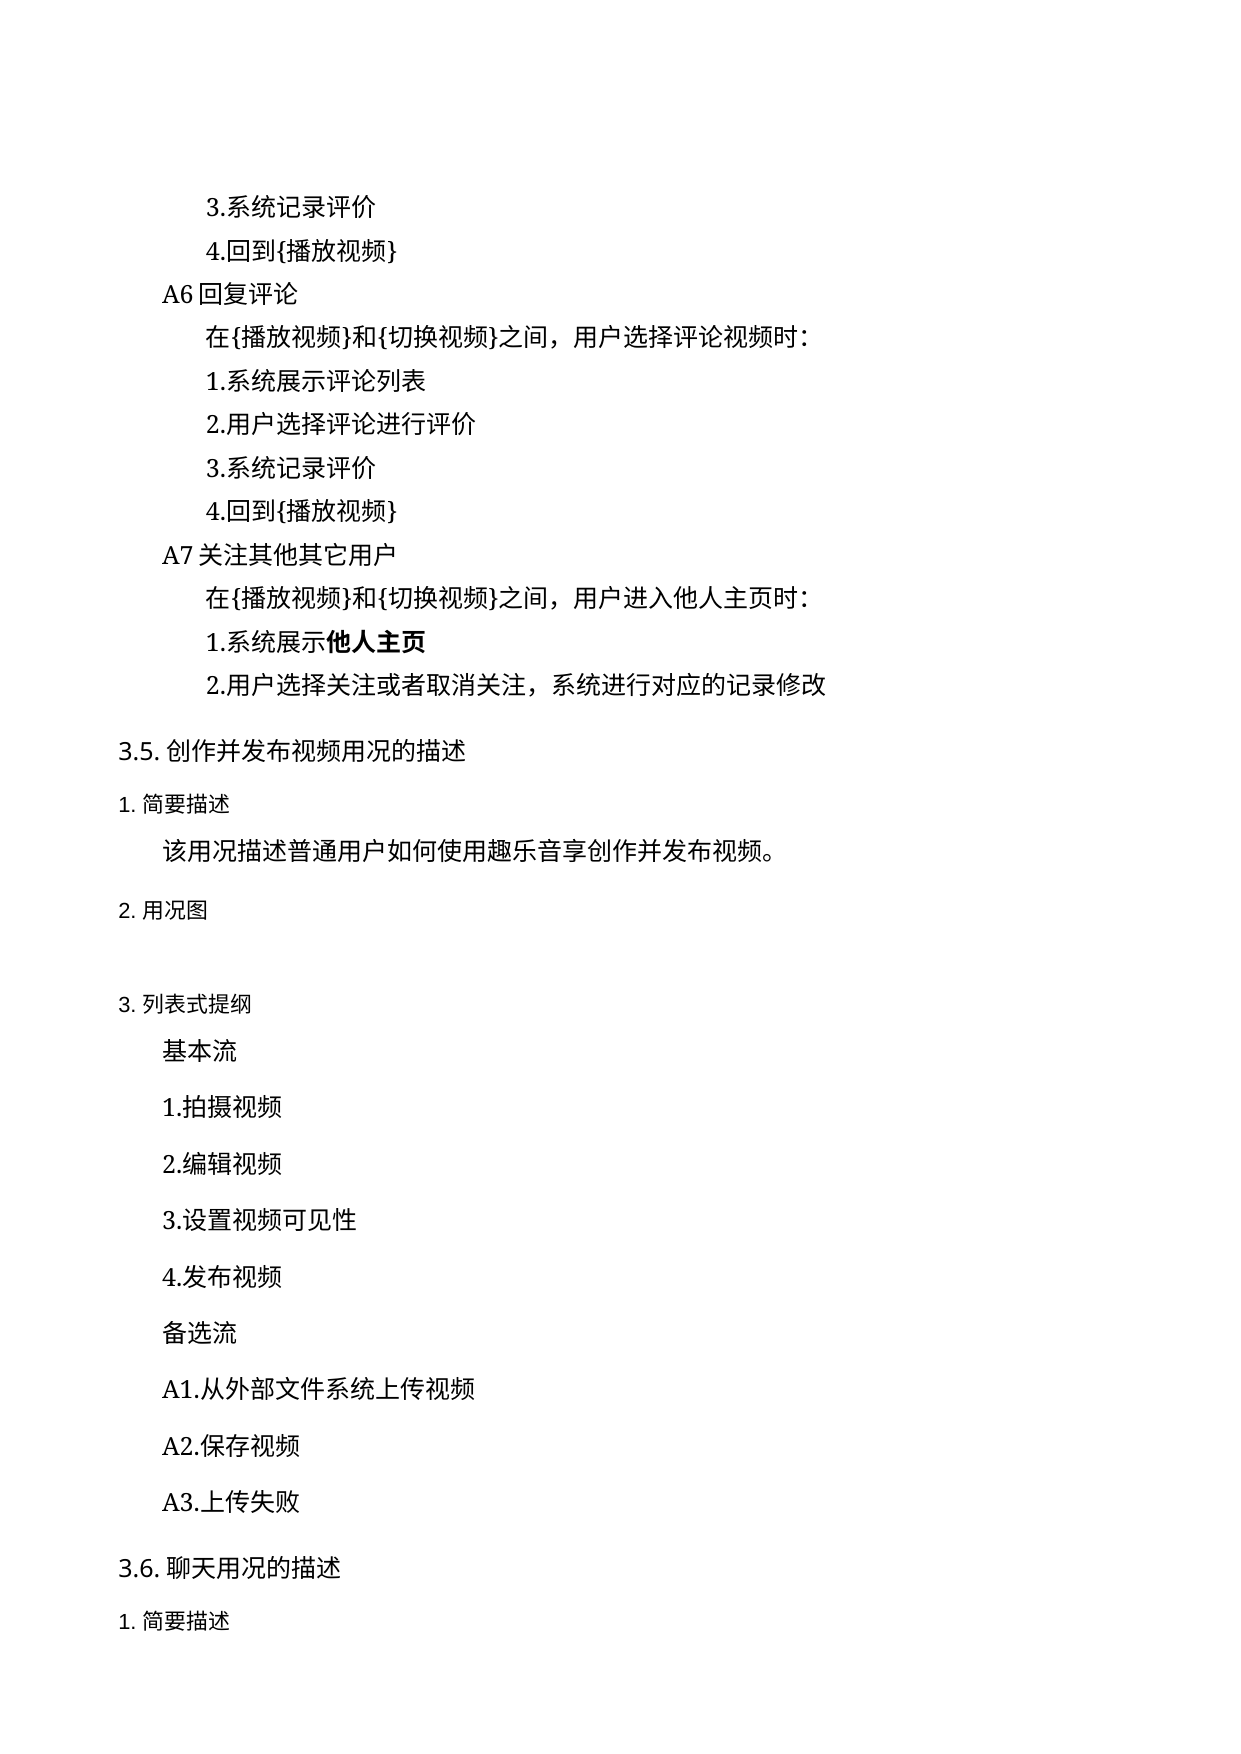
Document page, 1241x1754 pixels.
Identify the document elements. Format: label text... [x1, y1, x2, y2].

text 备选流 [118, 1313, 1122, 1349]
text 1.拍摄视频 [118, 1088, 1122, 1124]
text 在{播放视频}和{切换视频}之间，用户选择点赞视频时： 1.如果用户未点赞过，系统增加视频点赞数，添加用户点赞记录，如果用户点赞过，系统减少视频点赞数，取消用户点赞记录 2.回到{播放视频} A3收藏视频 在{播放视频}和{切换视频}之间，用户选择收藏视频时： 1.如果用户未收藏过，系统增加视频收藏数，添加用户收藏记录，如果用户收藏过，系统减少视频收藏数，取消用户收藏记录 2.回到{播放视频} A4评论视频 在{播放视频}和{切换视频}之间，用户选择评论视频时： 1.系统展示评论列表 2.用户对视频进行评价 3.系统记录评价 4.回到{播放视频} A6回复评论 在{播放视频}和{切换视频}之间，用户选择评论视频时： 1.系统展示评论列表 2.用户选择评论进行评价 3.系统记录评价 4.回到{播放视频} A7关注其他其它用户 在{播放视频}和{切换视频}之间，用户进入他人主页时： 1.系统展示他人主页 2.用户选择关注或者取消关注，系统进行对应的记录修改 [118, 188, 1122, 702]
subtitle 简要描述 [118, 1604, 1122, 1635]
subtitle 聊天用况的描述 [118, 1548, 1122, 1585]
subtitle 列表式提纲 [118, 987, 1122, 1019]
subtitle 简要描述 [118, 787, 1122, 818]
text 3.设置视频可见性 [118, 1201, 1122, 1237]
text 该用况描述普通用户如何使用趣乐音享创作并发布视频。 [118, 831, 1122, 867]
subtitle 创作并发布视频用况的描述 [118, 732, 1122, 768]
text A1.从外部文件系统上传视频 [118, 1370, 1122, 1406]
text A2.保存视频 [118, 1426, 1122, 1462]
text A3.上传失败 [118, 1482, 1122, 1519]
text 4.发布视频 [118, 1257, 1122, 1293]
subtitle 用况图 [118, 893, 1122, 924]
text 基本流 [118, 1032, 1122, 1068]
text 2.编辑视频 [118, 1144, 1122, 1181]
